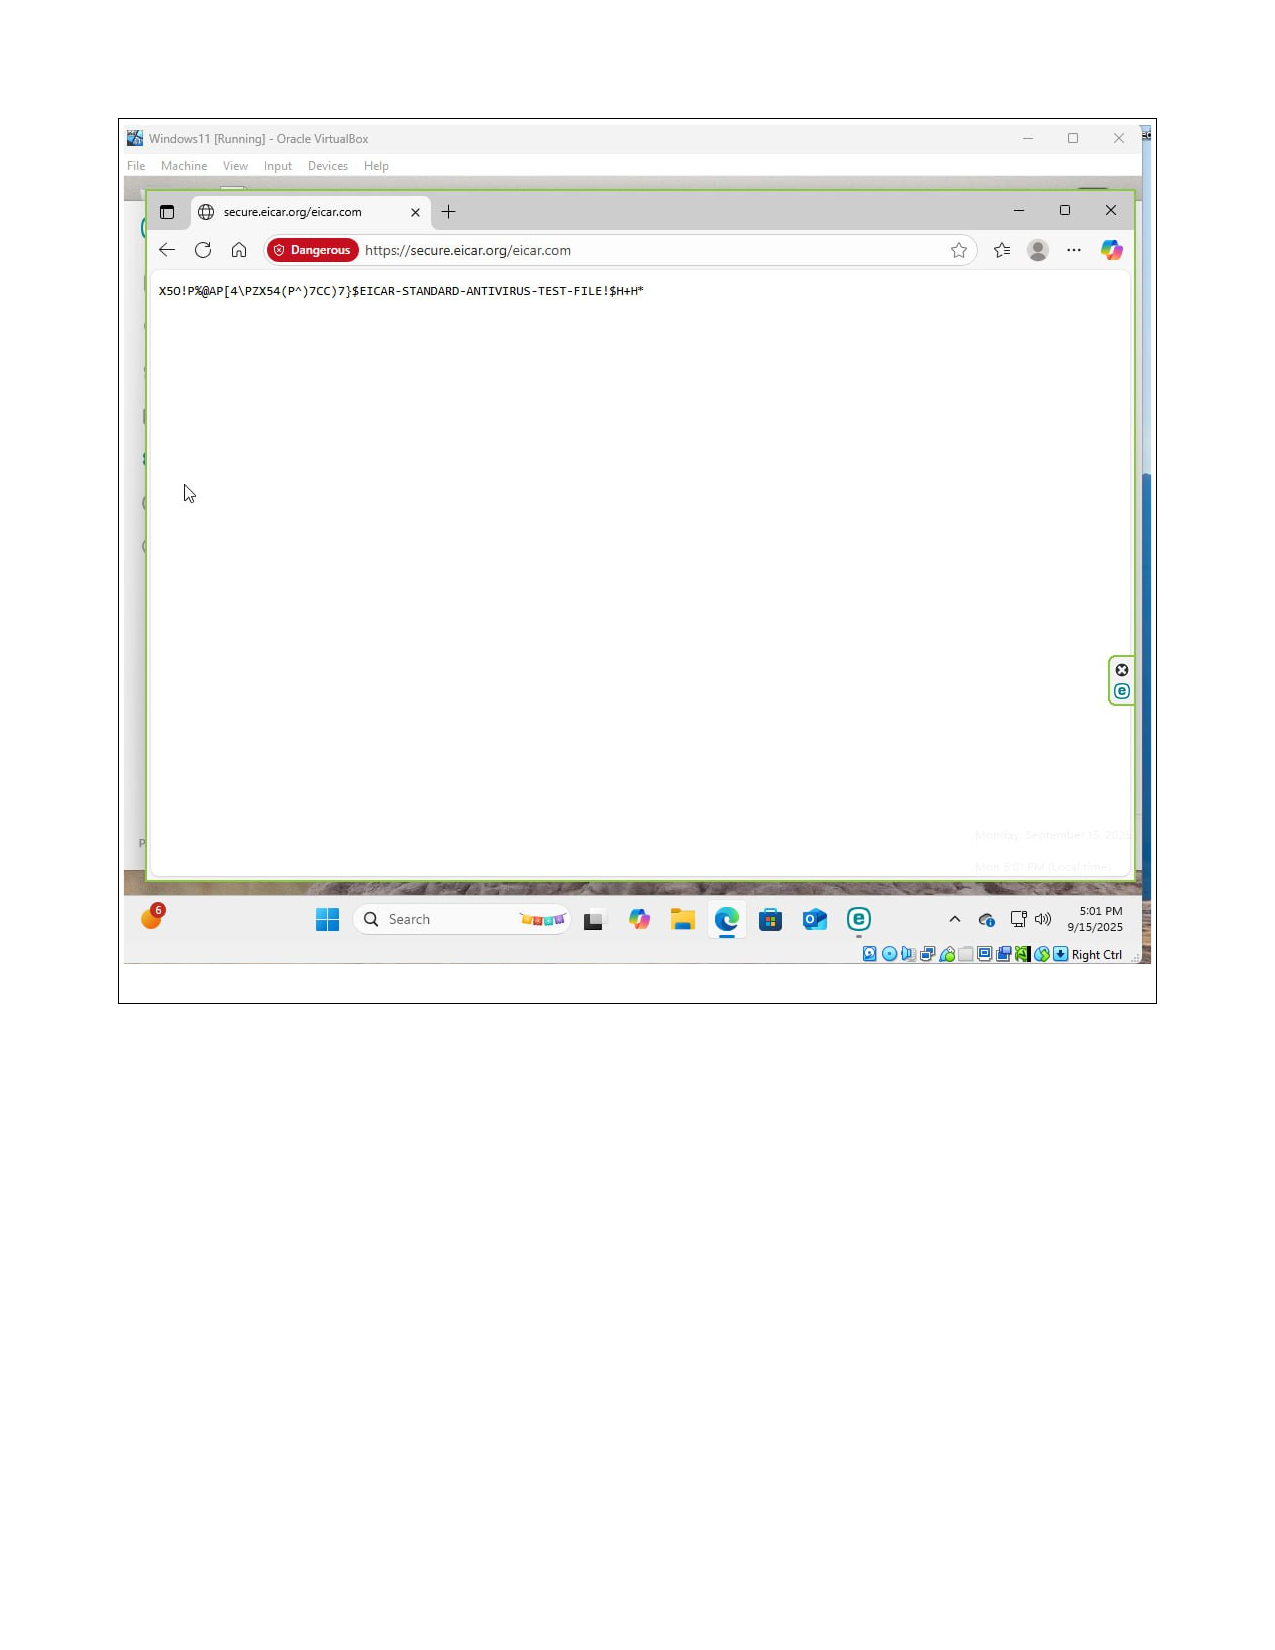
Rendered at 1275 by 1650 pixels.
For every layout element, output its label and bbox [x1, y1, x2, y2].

picture [123, 125, 1152, 964]
table_header [119, 119, 1156, 1003]
